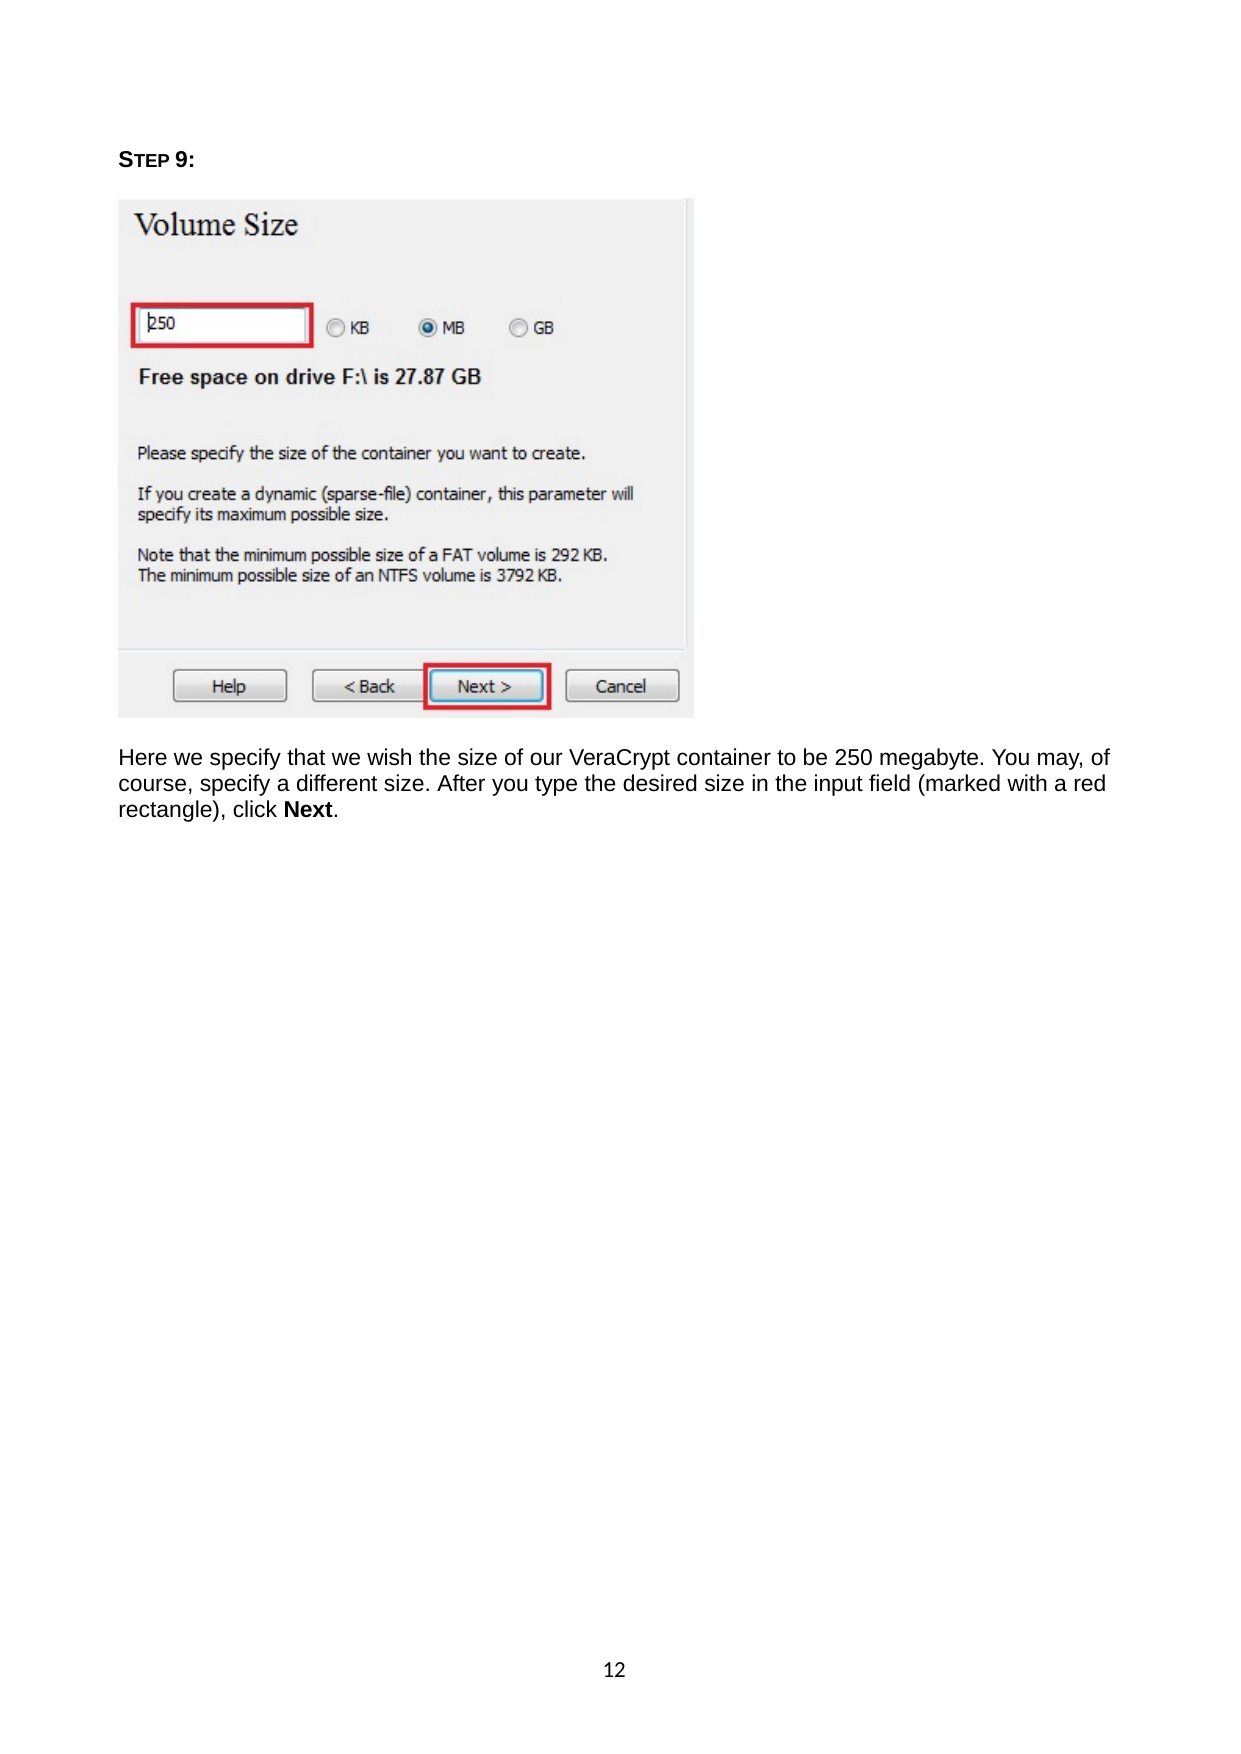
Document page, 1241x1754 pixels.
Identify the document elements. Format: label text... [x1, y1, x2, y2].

picture [117, 198, 694, 718]
text Here we specify that we wish the size of our VeraCrypt container to be 250 megabyte. You may, of course, specify a different size. After you type the desired size in the input field (marked with a red rectangle), click Next. [118, 744, 1111, 823]
text STEP 9: [118, 146, 1121, 172]
